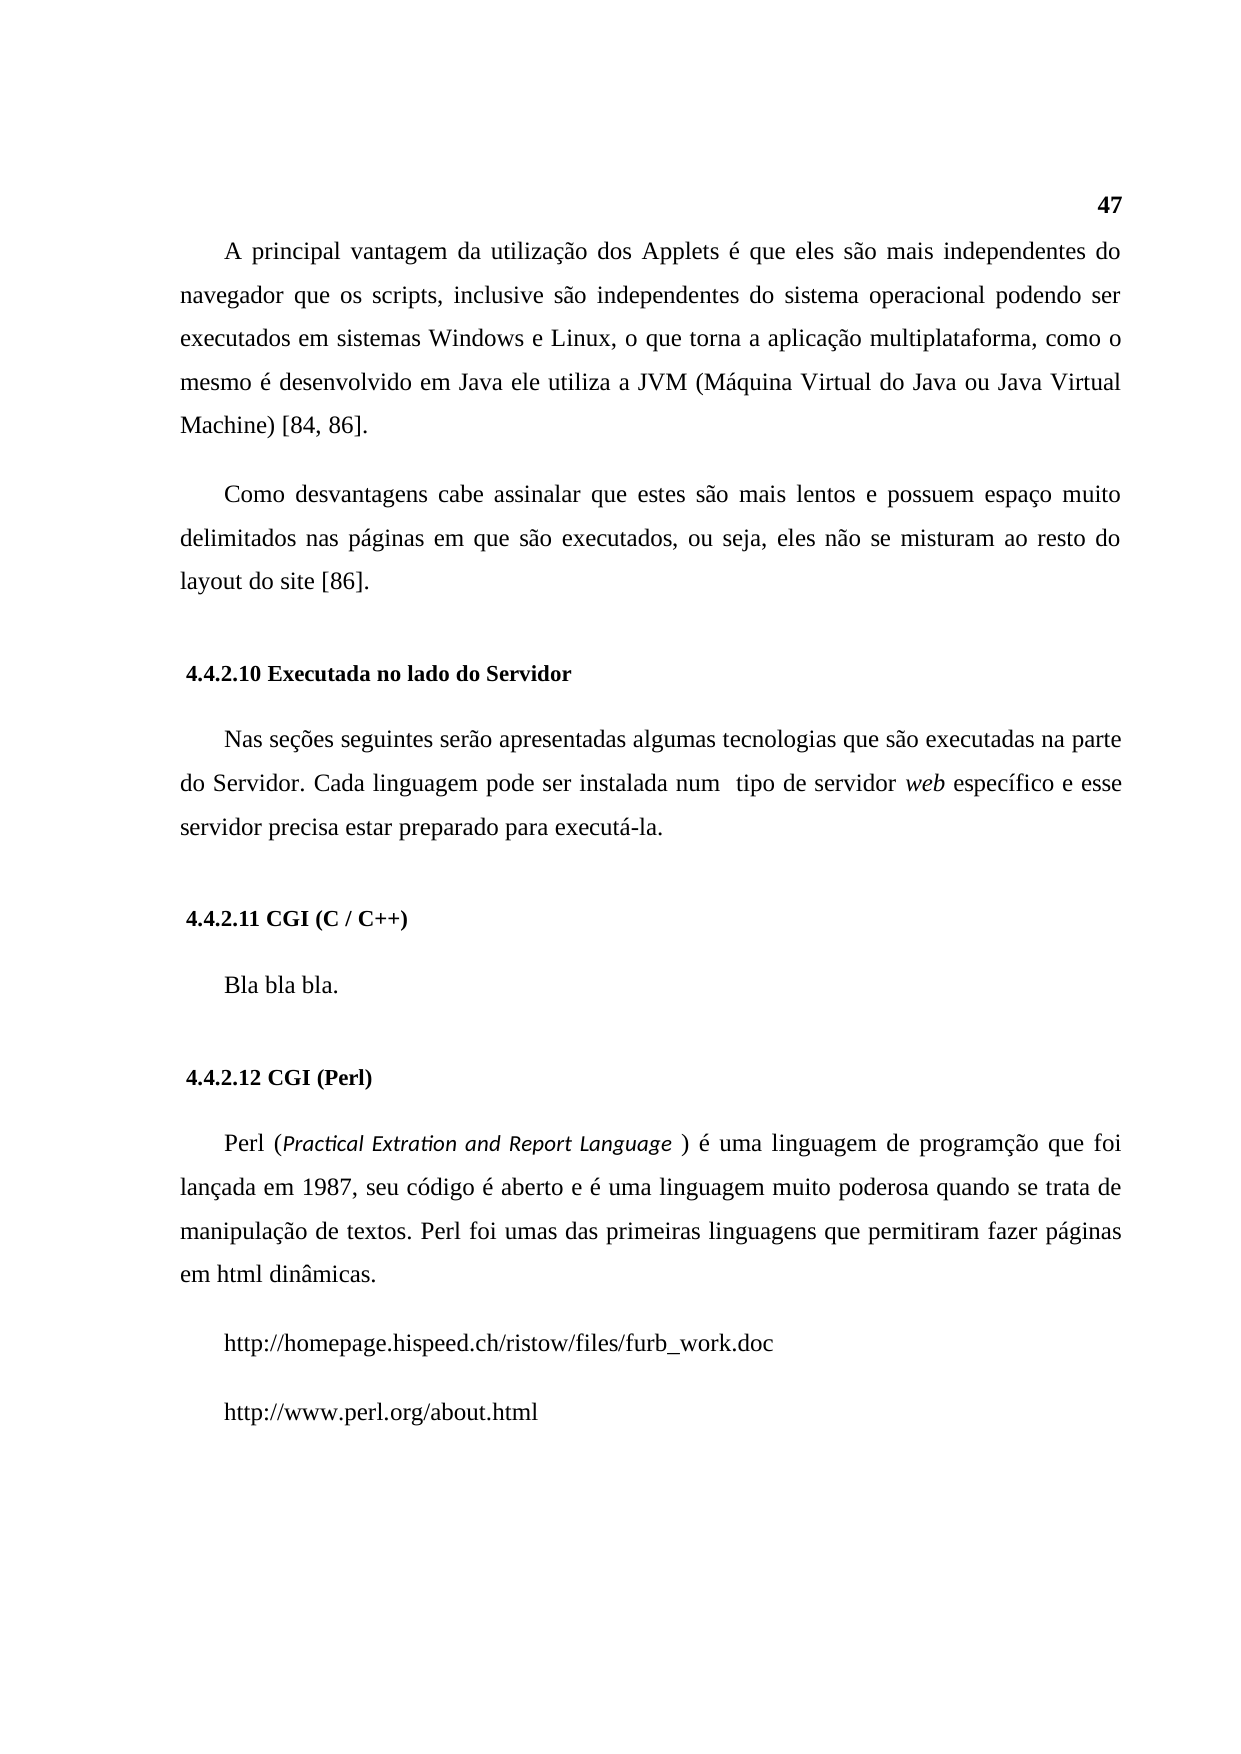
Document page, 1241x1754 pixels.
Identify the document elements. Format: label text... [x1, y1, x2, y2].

text http://www.perl.org/about.html [180, 1396, 1122, 1425]
text Bla bla bla. [180, 970, 1122, 999]
subtitle CGI (Perl) [180, 1063, 1122, 1090]
subtitle CGI (C / C++) [180, 905, 1122, 932]
text http://homepage.hispeed.ch/ristow/files/furb_work.doc [180, 1328, 1122, 1357]
text Como desvantagens cabe assinalar que estes são mais lentos e possuem espaço muito delimitados nas páginas em que são executados, ou seja, eles não se misturam ao resto do layout do site [86]. [180, 479, 1122, 595]
text A principal vantagem da utilização dos Applets é que eles são mais independentes do navegador que os scripts, inclusive são independentes do sistema operacional podendo ser executados em sistemas Windows e Linux, o que torna a aplicação multiplataforma, como o mesmo é desenvolvido em Java ele utiliza a JVM (Máquina Virtual do Java ou Java Virtual Machine) [84, 86]. [180, 236, 1122, 439]
text Nas seções seguintes serão apresentadas algumas tecnologias que são executadas na parte do Servidor. Cada linguagem pode ser instalada num tipo de servidor web específico e esse servidor precisa estar preparado para executá-la. [180, 724, 1122, 841]
text Perl (Practical Extration and Report Language ) é uma linguagem de programção que foi lançada em 1987, seu código é aberto e é uma linguagem muito poderosa quando se trata de manipulação de textos. Perl foi umas das primeiras linguagens que permitiram fazer páginas em html dinâmicas. [180, 1128, 1122, 1288]
subtitle Executada no lado do Servidor [180, 659, 1122, 686]
